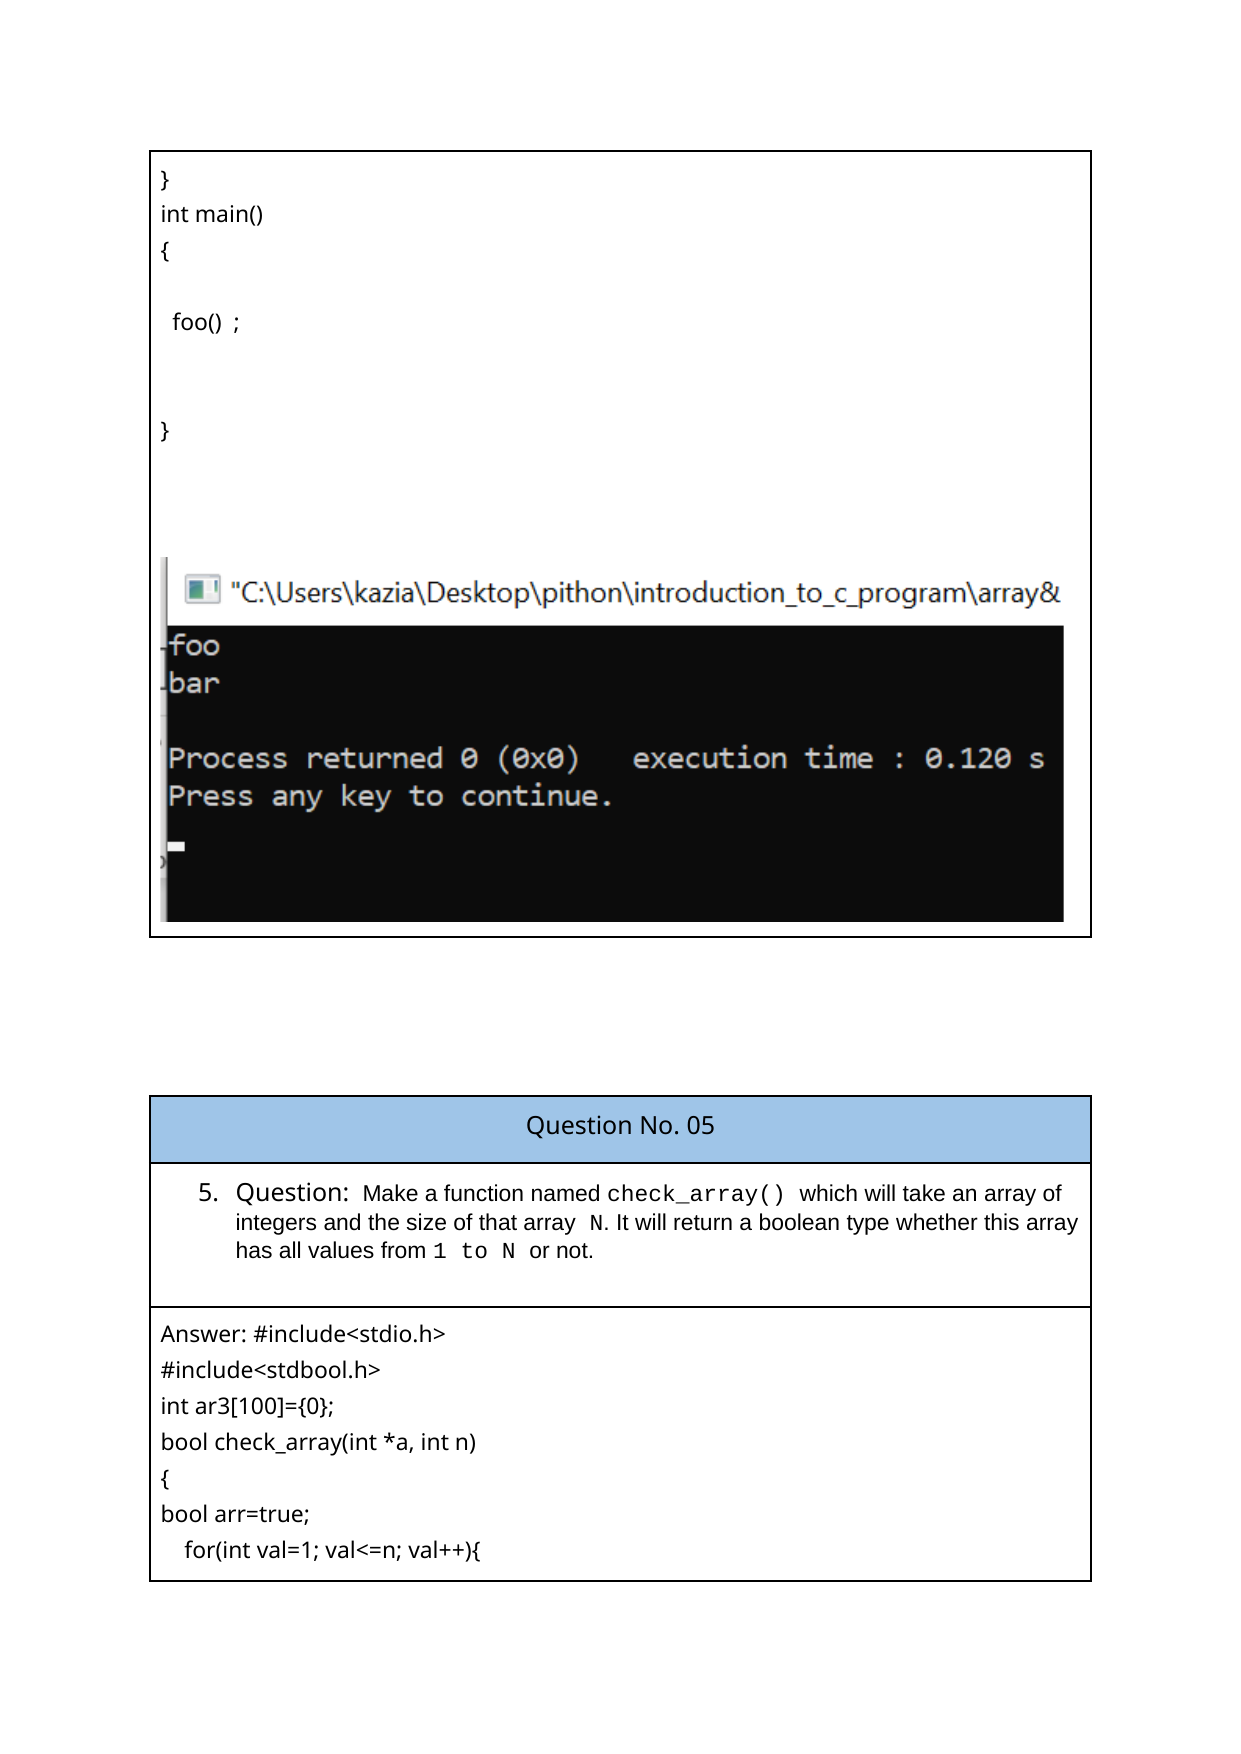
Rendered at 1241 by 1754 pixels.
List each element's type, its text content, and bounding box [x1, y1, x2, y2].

table_cell Answer: #include<stdio.h> #include<stdbool.h> int ar3[100]={0}; bool check_array(int *a, int n) { bool arr=true; for(int val=1; val<=n; val++){ [151, 1308, 1090, 1579]
table_cell } int main() { foo() ; } [151, 152, 1090, 936]
table_cell Question: Make a function named check_array() which will take an array of integers and the size of that array N. It will return a boolean type whether this array has all values from 1 to N or not. [151, 1164, 1090, 1306]
table_header Question No. 05 [151, 1097, 1090, 1162]
